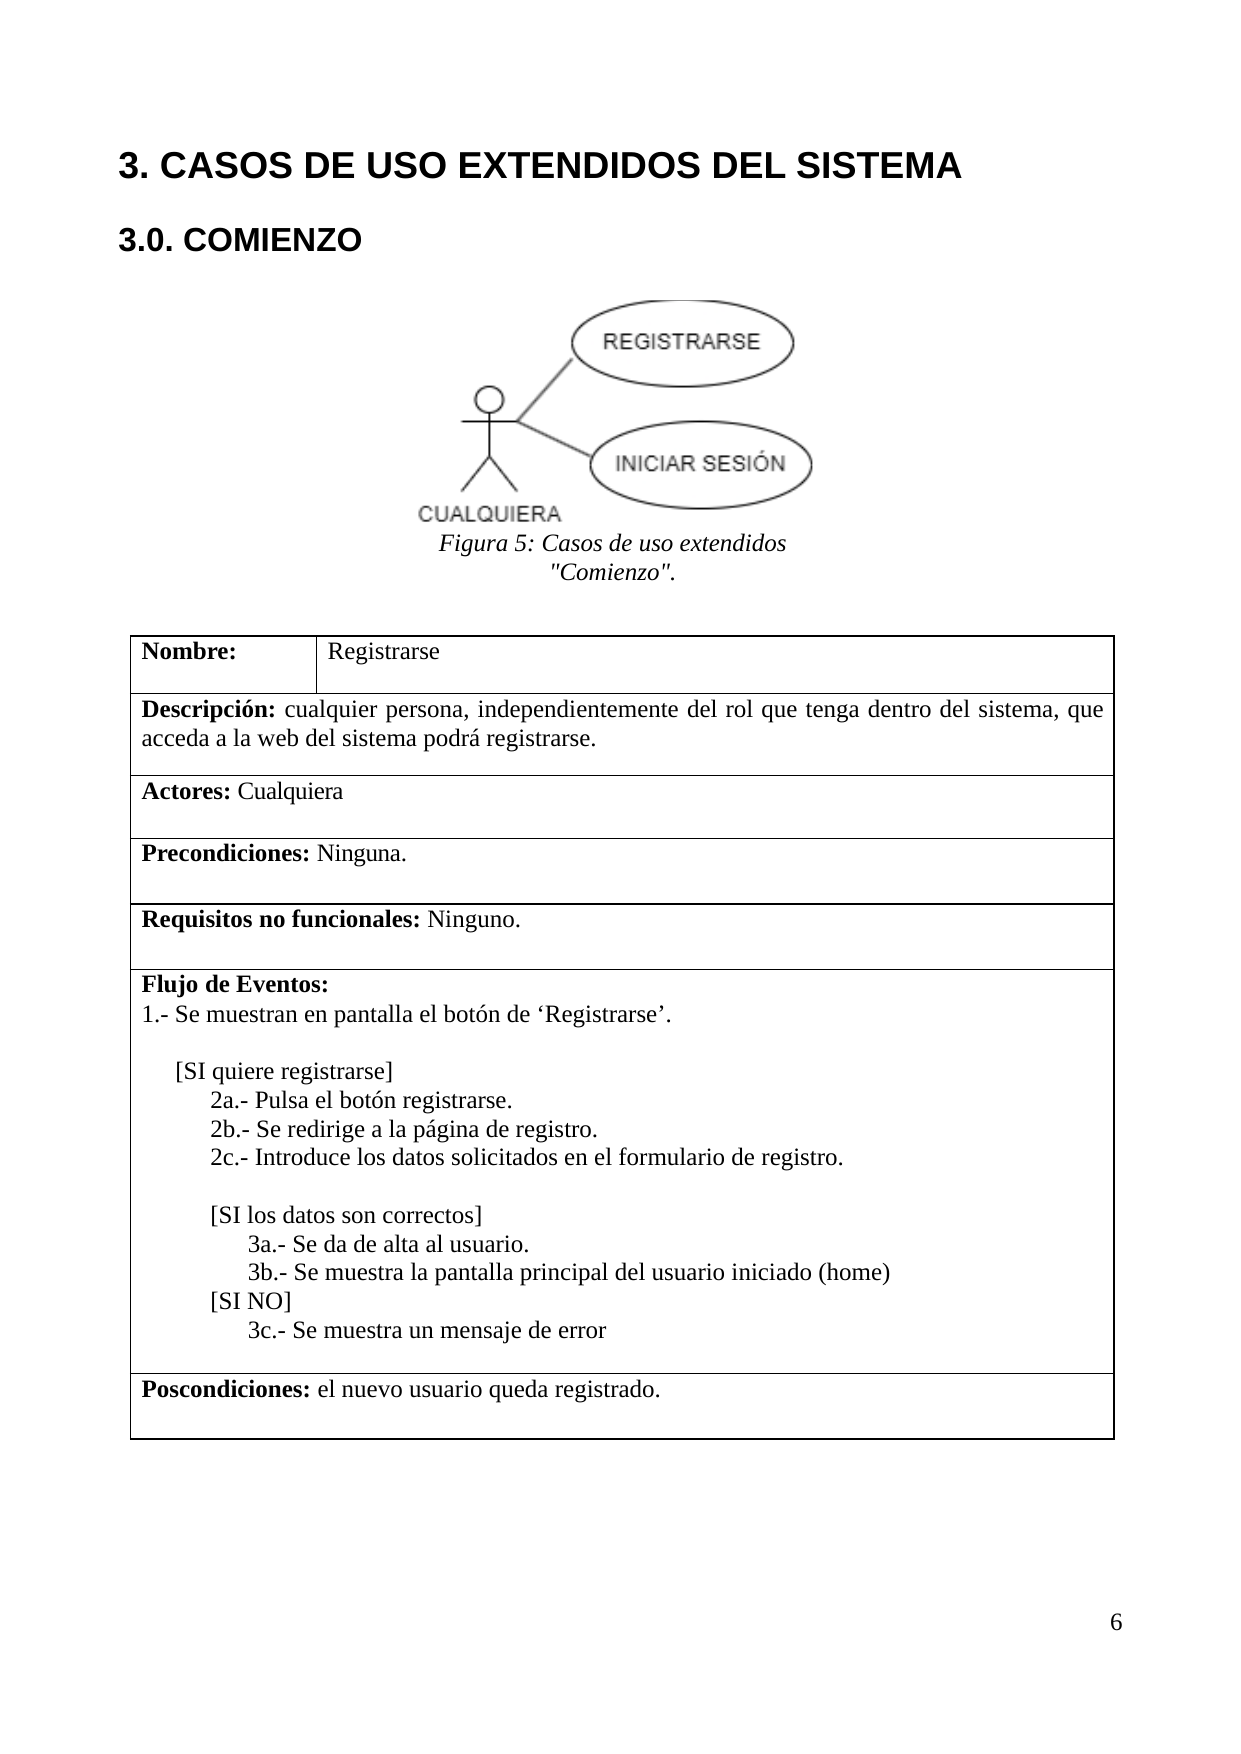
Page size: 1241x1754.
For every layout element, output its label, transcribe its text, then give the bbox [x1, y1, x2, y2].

table_cell Actores: Cualquiera [131, 776, 1113, 837]
table_cell Requisitos no funcionales: Ninguno. [131, 905, 1113, 968]
text Figura 5: Casos de uso extendidos "Comienzo". [418, 529, 809, 586]
subtitle 3. CASOS DE USO EXTENDIDOS DEL SISTEMA [118, 143, 1122, 186]
table_header Registrarse [317, 637, 1113, 692]
table_cell Poscondiciones: el nuevo usuario queda registrado. [131, 1374, 1113, 1438]
subtitle 3.0. COMIENZO [118, 219, 1122, 258]
picture [417, 300, 813, 529]
table_cell Descripción: cualquier persona, independientemente del rol que tenga dentro del sistema, que acceda a la web del sistema podrá registrarse. [131, 694, 1113, 775]
table_cell Flujo de Eventos: 1.- Se muestran en pantalla el botón de ‘Registrarse’. [SI quiere registrarse] 2a.- Pulsa el botón registrarse. 2b.- Se redirige a la página de registro. 2c.- Introduce los datos solicitados en el formulario de registro. [SI los datos son correctos] 3a.- Se da de alta al usuario. 3b.- Se muestra la pantalla principal del usuario iniciado (home) [SI NO] 3c.- Se muestra un mensaje de error [131, 970, 1113, 1372]
table_cell Precondiciones: Ninguna. [131, 839, 1113, 903]
table_header Nombre: [131, 637, 316, 692]
